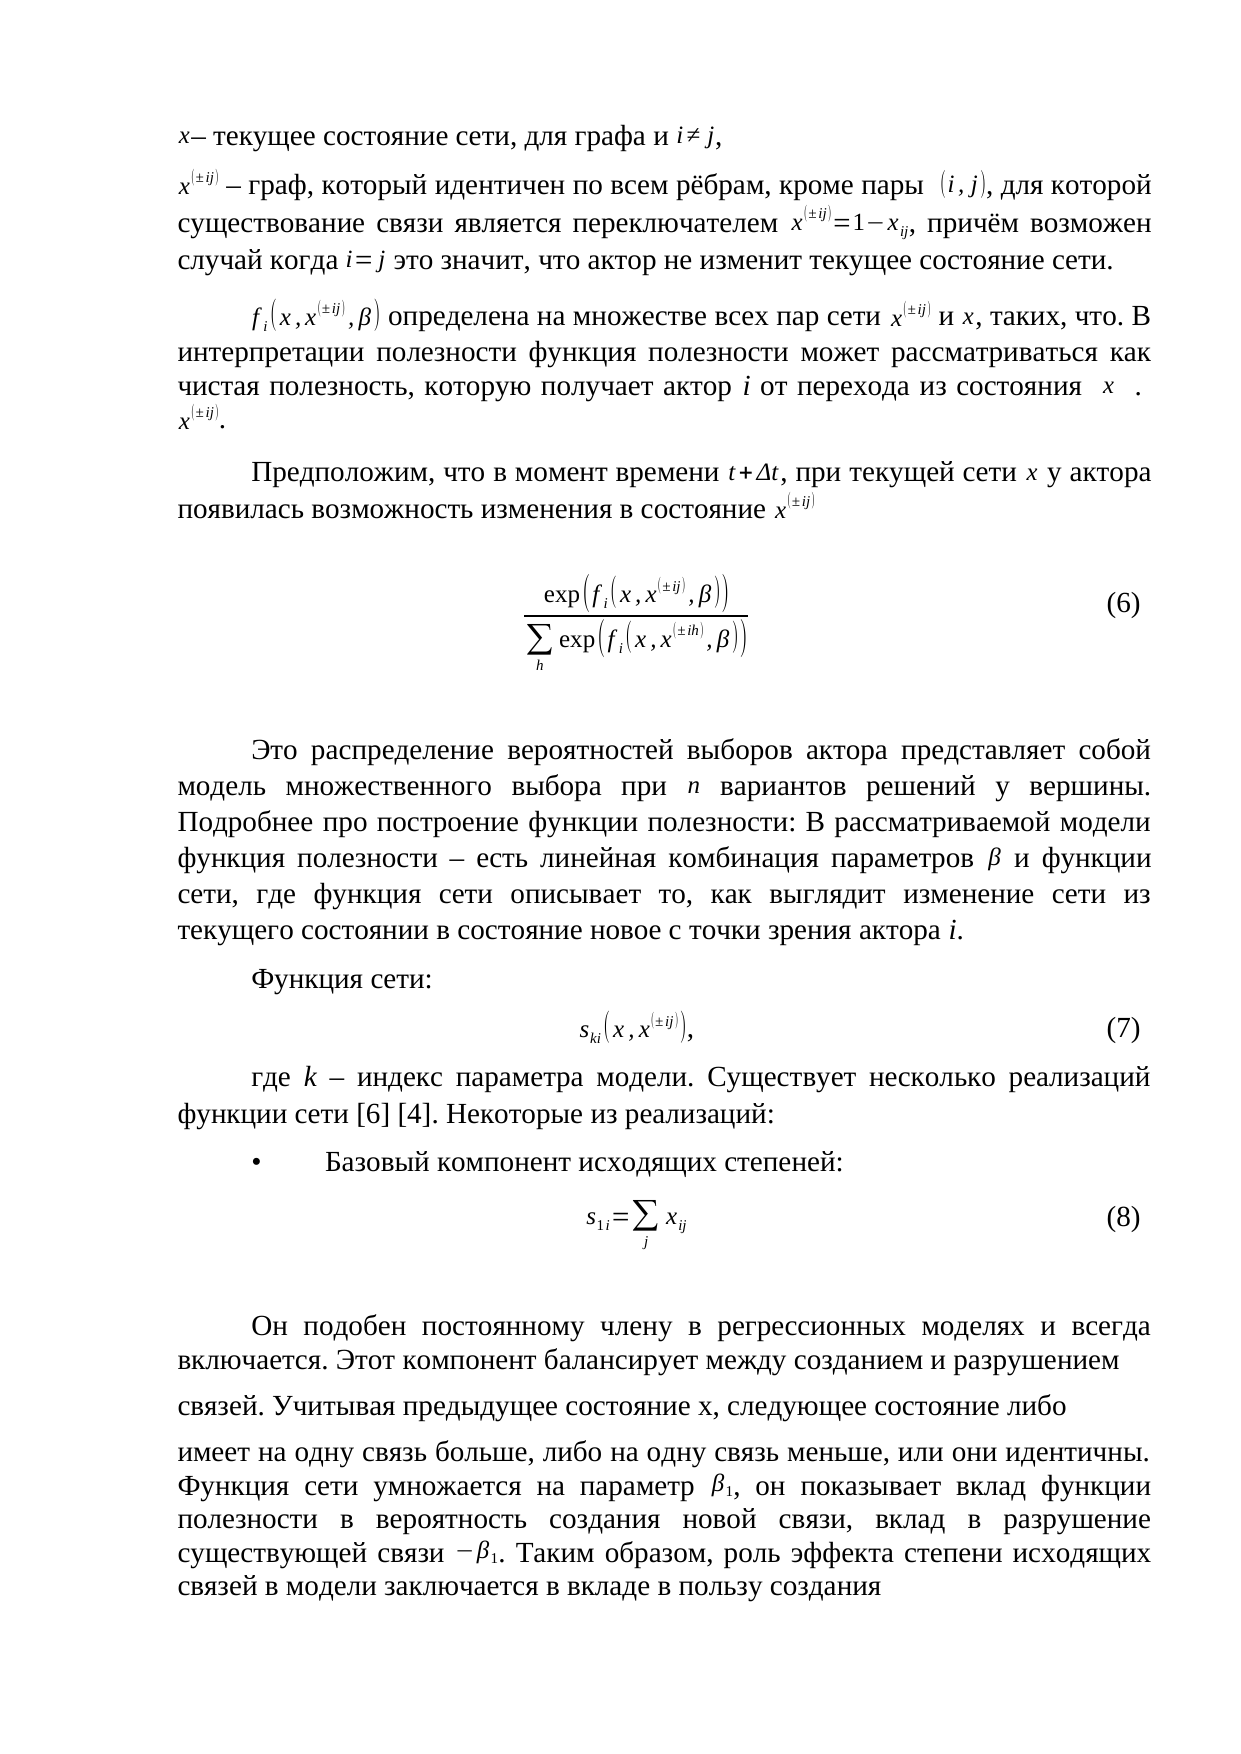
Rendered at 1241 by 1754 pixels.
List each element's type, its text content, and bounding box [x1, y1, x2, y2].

text Он подобен постоянному члену в регрессионных моделях и всегда включается. Этот компонент балансирует между созданием и разрушением [177, 1308, 1152, 1376]
text – граф, который идентичен по всем рёбрам, кроме пары , для которой существование связи является переключателем , причём возможен случай когда это значит, что актор не изменит текущее состояние сети. [177, 167, 1152, 276]
table_header (8) [1095, 1199, 1152, 1262]
text где k – индекс параметра модели. Существует несколько реализаций функции сети [6] [4]. Некоторые из реализаций: [177, 1059, 1152, 1129]
text определена на множестве всех пар сети и , таких, что. В интерпретации полезности функция полезности может рассматриваться как чистая полезность, которую получает актор i от перехода из состояния . . [177, 297, 1152, 436]
table_header (6) [1095, 539, 1152, 732]
text имеет на одну связь больше, либо на одну связь меньше, или они идентичны. Функция сети умножается на параметр , он показывает вклад функции полезности в вероятность создания новой связи, вклад в разрушение существующей связи . Таким образом, роль эффекта степени исходящих связей в модели заключается в вкладе в пользу создания [177, 1434, 1152, 1602]
text – текущее состояние сети, для графа и , [177, 118, 1152, 152]
text связей. Учитывая предыдущее состояние x, следующее состояние либо [177, 1388, 1152, 1422]
table_cell [1095, 1263, 1152, 1308]
text Предположим, что в момент времени , при текущей сети у актора появилась возможность изменения в состояние [177, 454, 1152, 524]
table_header [177, 1199, 1095, 1262]
text Функция сети: [177, 961, 1152, 995]
table_cell [177, 1263, 1095, 1308]
list Базовый компонент исходящих степеней: [177, 1144, 1152, 1178]
table_header [177, 539, 1095, 732]
table_header , [177, 1010, 1095, 1059]
text Это распределение вероятностей выборов актора представляет собой модель множественного выбора при вариантов решений у вершины. Подробнее про построение функции полезности: В рассматриваемой модели функция полезности – есть линейная комбинация параметров и функции сети, где функция сети описывает то, как выглядит изменение сети из текущего состоянии в состояние новое с точки зрения актора i. [177, 732, 1152, 946]
table_header (7) [1095, 1010, 1152, 1059]
